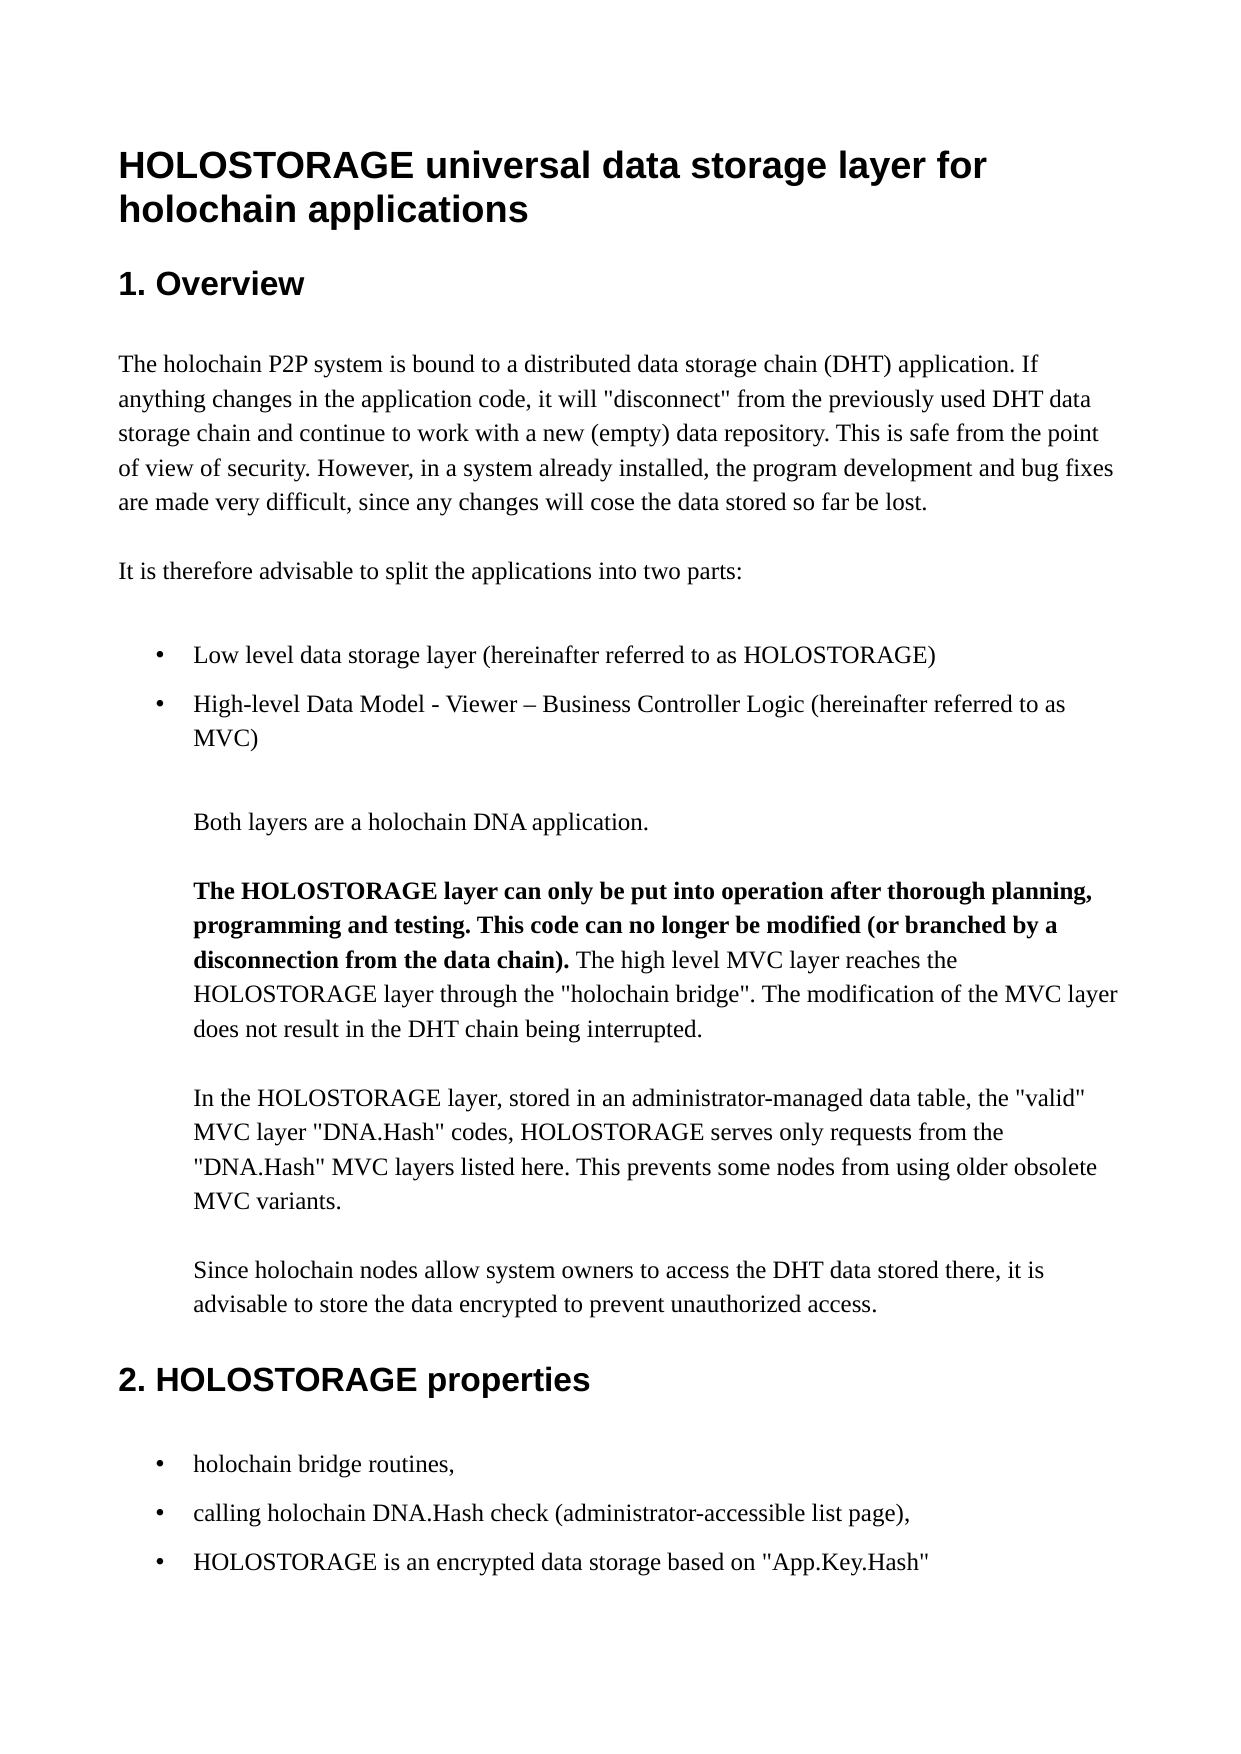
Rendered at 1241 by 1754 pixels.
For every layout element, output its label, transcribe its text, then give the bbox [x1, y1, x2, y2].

subtitle HOLOSTORAGE universal data storage layer for holochain applications [118, 143, 1122, 230]
subtitle 2. HOLOSTORAGE properties [118, 1359, 1122, 1437]
list holochain bridge routines, [156, 1449, 1122, 1478]
subtitle 1. Overview [118, 264, 1122, 302]
list Both layers are a holochain DNA application. The HOLOSTORAGE layer can only be put into operation after thorough planning, programming and testing. This code can no longer be modified (or branched by a disconnection from the data chain). The high level MVC layer reaches the HOLOSTORAGE layer through the "holochain bridge". The modification of the MVC layer does not result in the DHT chain being interrupted. In the HOLOSTORAGE layer, stored in an administrator-managed data table, the "valid" MVC layer "DNA.Hash" codes, HOLOSTORAGE serves only requests from the "DNA.Hash" MVC layers listed here. This prevents some nodes from using older obsolete MVC variants. Since holochain nodes allow system owners to access the DHT data stored there, it is advisable to store the data encrypted to prevent unauthorized access. [156, 772, 1122, 1318]
list HOLOSTORAGE is an encrypted data storage based on "App.Key.Hash" [156, 1547, 1122, 1576]
text The holochain P2P system is bound to a distributed data storage chain (DHT) application. If anything changes in the application code, it will "disconnect" from the previously used DHT data storage chain and continue to work with a new (empty) data repository. This is safe from the point of view of security. However, in a system already installed, the program development and bug fixes are made very difficult, since any changes will cose the data stored so far be lost. It is therefore advisable to split the applications into two parts: [118, 315, 1122, 619]
list High-level Data Model - Viewer – Business Controller Logic (hereinafter referred to as MVC) [156, 689, 1122, 752]
list Low level data storage layer (hereinafter referred to as HOLOSTORAGE) [156, 640, 1122, 668]
list calling holochain DNA.Hash check (administrator-accessible list page), [156, 1498, 1122, 1527]
